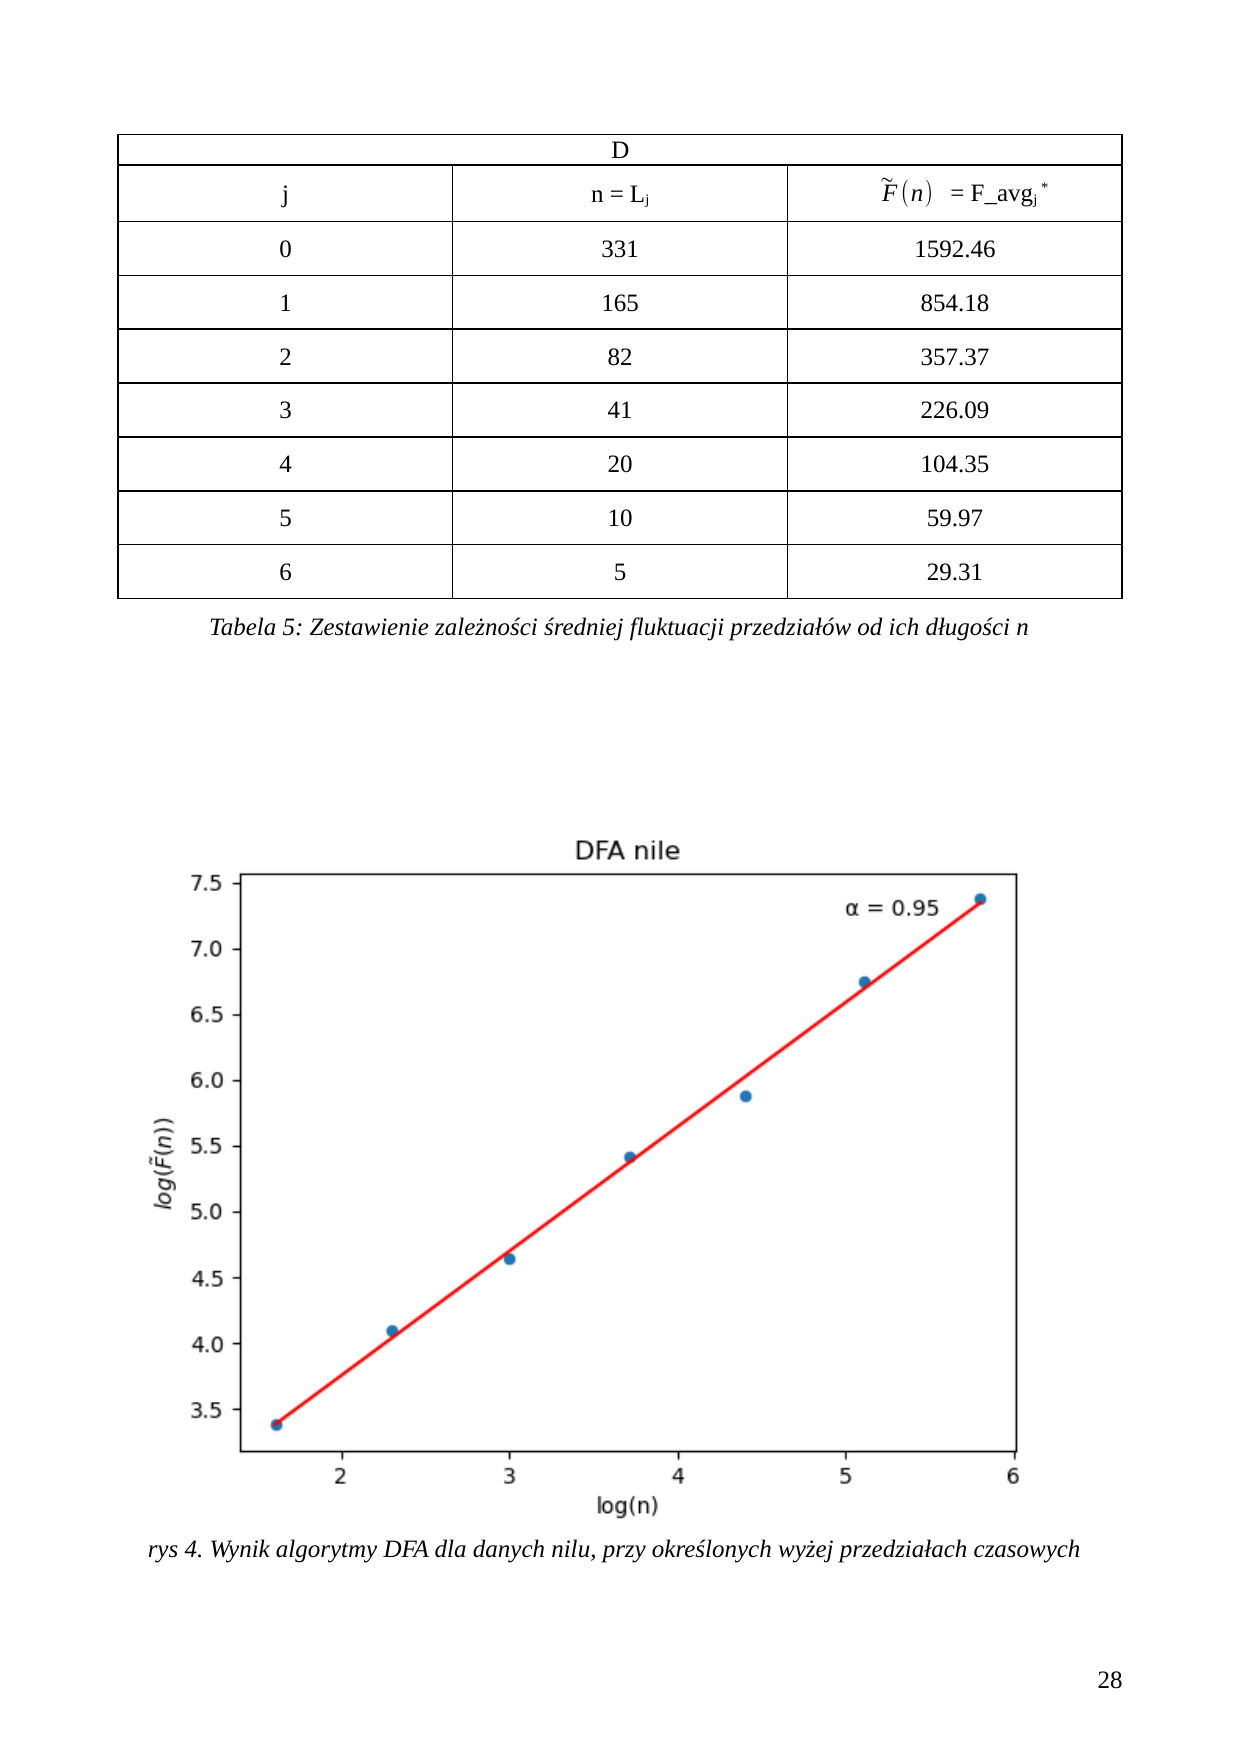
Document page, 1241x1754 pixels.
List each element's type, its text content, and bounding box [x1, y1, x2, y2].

table_cell 82 [453, 330, 787, 382]
table_cell 6 [119, 545, 452, 598]
table_cell 10 [453, 492, 787, 544]
table_cell 4 [119, 438, 452, 490]
table_cell 41 [453, 384, 787, 436]
table_cell 357.37 [788, 330, 1121, 382]
picture [115, 783, 1116, 1534]
table_cell 226.09 [788, 384, 1121, 436]
table_cell 2 [119, 330, 452, 382]
table_cell 29.31 [788, 545, 1121, 598]
table_cell n = Lj [453, 166, 787, 221]
table_header D [119, 135, 1121, 164]
table_cell j [119, 166, 452, 221]
table_cell 331 [453, 222, 787, 274]
table_cell 20 [453, 438, 787, 490]
table_cell 0 [119, 222, 452, 274]
table_cell 854.18 [788, 276, 1121, 328]
table_cell 59.97 [788, 492, 1121, 544]
text Tabela 5: Zestawienie zależności średniej fluktuacji przedziałów od ich długości n [118, 612, 1122, 640]
text rysrr rys 4. Wynik algorytmy DFA dla danych nilu, przy określonych wyżej przedziałach czasowych [115, 1534, 1115, 1563]
table_cell 104.35 [788, 438, 1121, 490]
table_cell 3 [119, 384, 452, 436]
table_cell 1592.46 [788, 222, 1121, 274]
table_cell 5 [119, 492, 452, 544]
table_cell 165 [453, 276, 787, 328]
table_cell 5 [453, 545, 787, 598]
table_cell 1 [119, 276, 452, 328]
table_cell = F_avgj * [788, 166, 1121, 221]
